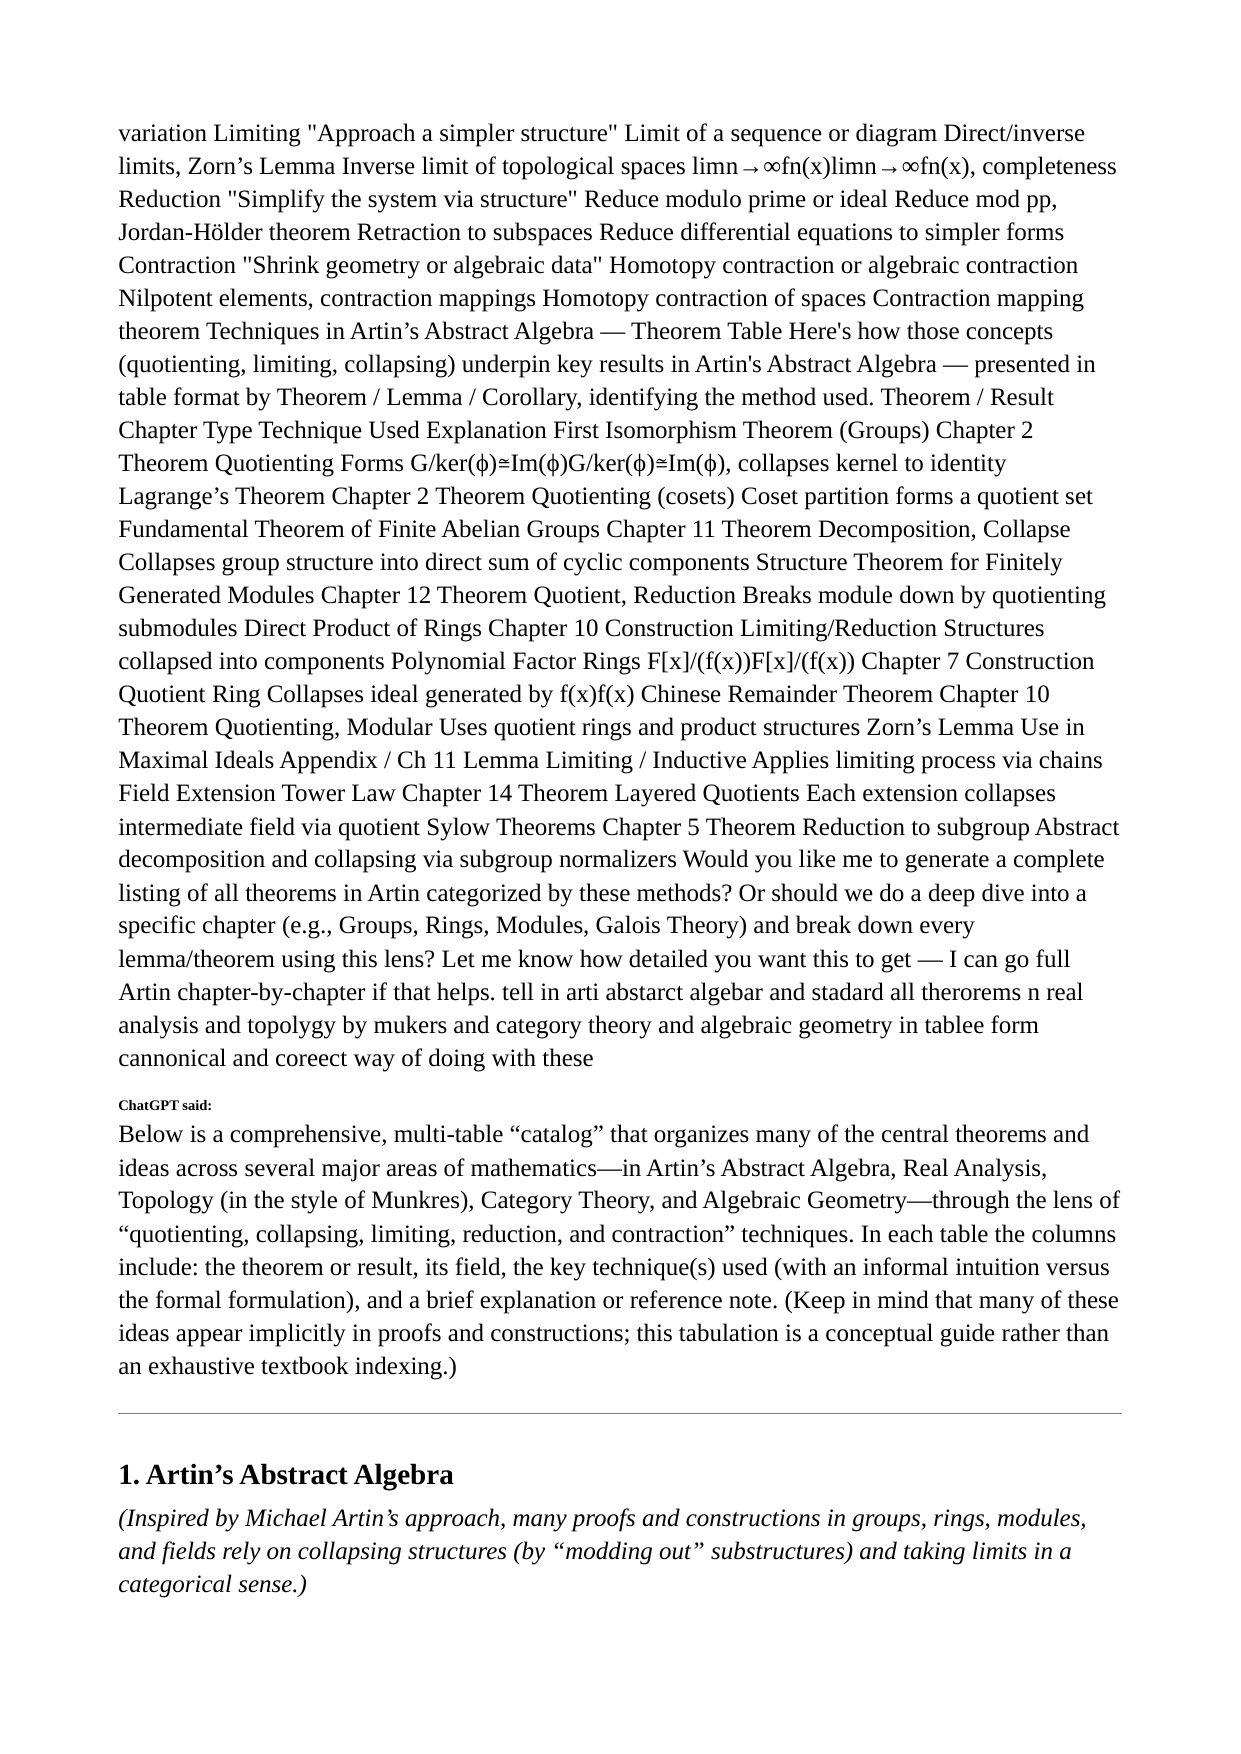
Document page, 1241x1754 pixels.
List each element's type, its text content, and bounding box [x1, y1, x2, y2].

text (Inspired by Michael Artin’s approach, many proofs and constructions in groups, rings, modules, and fields rely on collapsing structures (by “modding out” substructures) and taking limits in a categorical sense.) [118, 1503, 1122, 1598]
subtitle ChatGPT said: [118, 1097, 1122, 1113]
text variation Limiting "Approach a simpler structure" Limit of a sequence or diagram Direct/inverse limits, Zorn’s Lemma Inverse limit of topological spaces lim⁡n→∞fn(x)limn→∞​fn​(x), completeness Reduction "Simplify the system via structure" Reduce modulo prime or ideal Reduce mod pp, Jordan-Hölder theorem Retraction to subspaces Reduce differential equations to simpler forms Contraction "Shrink geometry or algebraic data" Homotopy contraction or algebraic contraction Nilpotent elements, contraction mappings Homotopy contraction of spaces Contraction mapping theorem Techniques in Artin’s Abstract Algebra — Theorem Table Here's how those concepts (quotienting, limiting, collapsing) underpin key results in Artin's Abstract Algebra — presented in table format by Theorem / Lemma / Corollary, identifying the method used. Theorem / Result Chapter Type Technique Used Explanation First Isomorphism Theorem (Groups) Chapter 2 Theorem Quotienting Forms G/ker⁡(ϕ)≅Im(ϕ)G/ker(ϕ)≅Im(ϕ), collapses kernel to identity Lagrange’s Theorem Chapter 2 Theorem Quotienting (cosets) Coset partition forms a quotient set Fundamental Theorem of Finite Abelian Groups Chapter 11 Theorem Decomposition, Collapse Collapses group structure into direct sum of cyclic components Structure Theorem for Finitely Generated Modules Chapter 12 Theorem Quotient, Reduction Breaks module down by quotienting submodules Direct Product of Rings Chapter 10 Construction Limiting/Reduction Structures collapsed into components Polynomial Factor Rings F[x]/(f(x))F[x]/(f(x)) Chapter 7 Construction Quotient Ring Collapses ideal generated by f(x)f(x) Chinese Remainder Theorem Chapter 10 Theorem Quotienting, Modular Uses quotient rings and product structures Zorn’s Lemma Use in Maximal Ideals Appendix / Ch 11 Lemma Limiting / Inductive Applies limiting process via chains Field Extension Tower Law Chapter 14 Theorem Layered Quotients Each extension collapses intermediate field via quotient Sylow Theorems Chapter 5 Theorem Reduction to subgroup Abstract decomposition and collapsing via subgroup normalizers Would you like me to generate a complete listing of all theorems in Artin categorized by these methods? Or should we do a deep dive into a specific chapter (e.g., Groups, Rings, Modules, Galois Theory) and break down every lemma/theorem using this lens? Let me know how detailed you want this to get — I can go full Artin chapter-by-chapter if that helps. tell in arti abstarct algebar and stadard all therorems n real analysis and topolygy by mukers and category theory and algebraic geometry in tablee form cannonical and coreect way of doing with these [118, 118, 1122, 1071]
subtitle 1. Artin’s Abstract Algebra [118, 1457, 1122, 1491]
text Below is a comprehensive, multi‐table “catalog” that organizes many of the central theorems and ideas across several major areas of mathematics—in Artin’s Abstract Algebra, Real Analysis, Topology (in the style of Munkres), Category Theory, and Algebraic Geometry—through the lens of “quotienting, collapsing, limiting, reduction, and contraction” techniques. In each table the columns include: the theorem or result, its field, the key technique(s) used (with an informal intuition versus the formal formulation), and a brief explanation or reference note. (Keep in mind that many of these ideas appear implicitly in proofs and constructions; this tabulation is a conceptual guide rather than an exhaustive textbook indexing.) [118, 1119, 1122, 1379]
